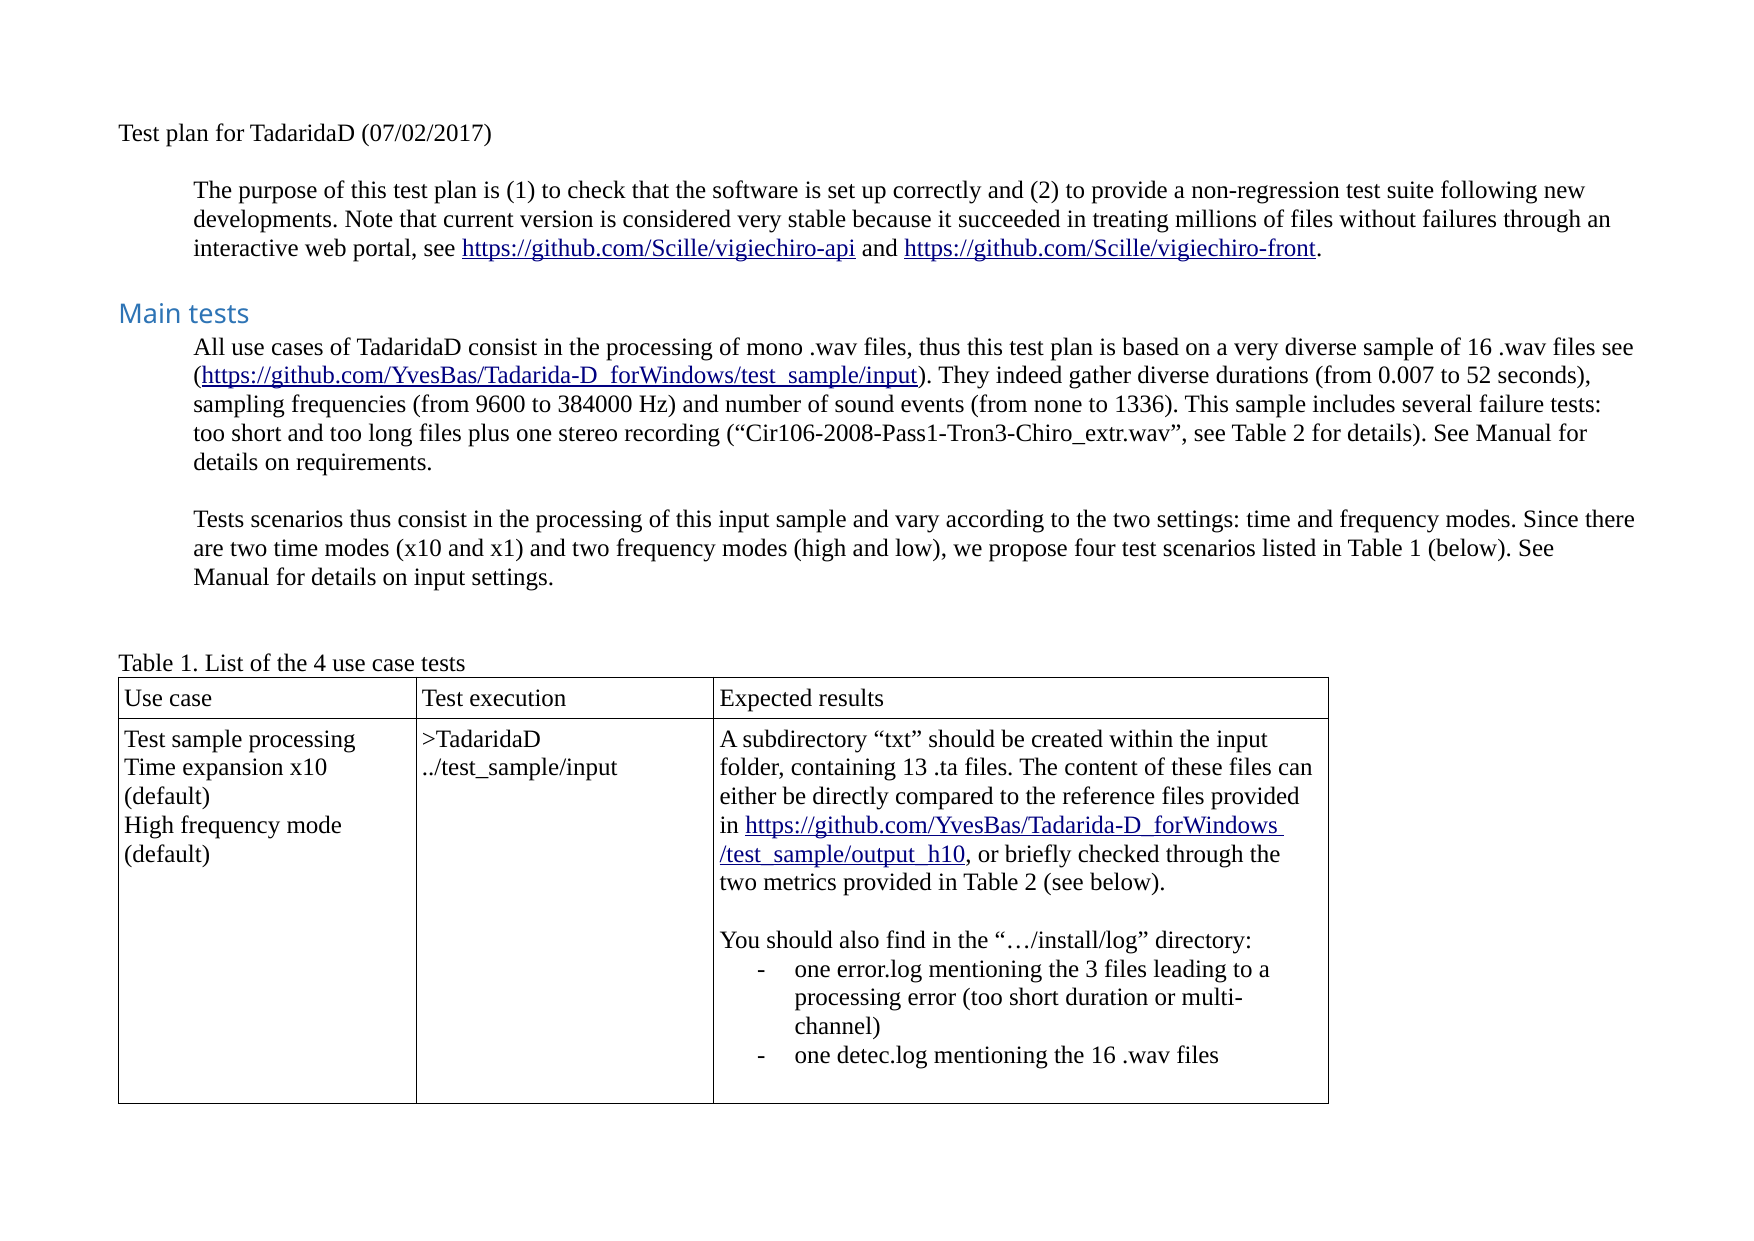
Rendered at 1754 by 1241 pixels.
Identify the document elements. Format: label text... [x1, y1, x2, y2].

table_header Test execution [417, 678, 713, 717]
table_cell >TadaridaD ../test_sample/input [417, 719, 713, 1103]
text Test plan for TadaridaD (07/02/2017) [118, 118, 1636, 147]
list Tests scenarios thus consist in the processing of this input sample and vary according to the two settings: time and frequency modes. Since there are two time modes (x10 and x1) and two frequency modes (high and low), we propose four test scenarios listed in Table 1 (below). See Manual for details on input settings. [193, 504, 1636, 590]
text Table 1. List of the 4 use case tests [118, 648, 1636, 677]
table_cell A subdirectory “txt” should be created within the input folder, containing 13 .ta files. The content of these files can either be directly compared to the reference files provided in https://github.com/YvesBas/Tadarida-D_forWindows /test_sample/output_h10, or briefly checked through the two metrics provided in Table 2 (see below). You should also find in the “…/install/log” directory: one error.log mentioning the 3 files leading to a processing error (too short duration or multi-channel) one detec.log mentioning the 16 .wav files [714, 719, 1328, 1103]
list The purpose of this test plan is (1) to check that the software is set up correctly and (2) to provide a non-regression test suite following new developments. Note that current version is considered very stable because it succeeded in treating millions of files without failures through an interactive web portal, see https://github.com/Scille/vigiechiro-api and https://github.com/Scille/vigiechiro-front. [193, 176, 1636, 262]
list All use cases of TadaridaD consist in the processing of mono .wav files, thus this test plan is based on a very diverse sample of 16 .wav files see (https://github.com/YvesBas/Tadarida-D_forWindows/test_sample/input). They indeed gather diverse durations (from 0.007 to 52 seconds), sampling frequencies (from 9600 to 384000 Hz) and number of sound events (from none to 1336). This sample includes several failure tests: too short and too long files plus one stereo recording (“Cir106-2008-Pass1-Tron3-Chiro_extr.wav”, see Table 2 for details). See Manual for details on requirements. [193, 332, 1636, 475]
table_header Expected results [714, 678, 1328, 717]
table_cell Test sample processing Time expansion x10 (default) High frequency mode (default) [119, 719, 416, 1103]
subtitle Main tests [118, 295, 1636, 332]
table_header Use case [119, 678, 416, 717]
